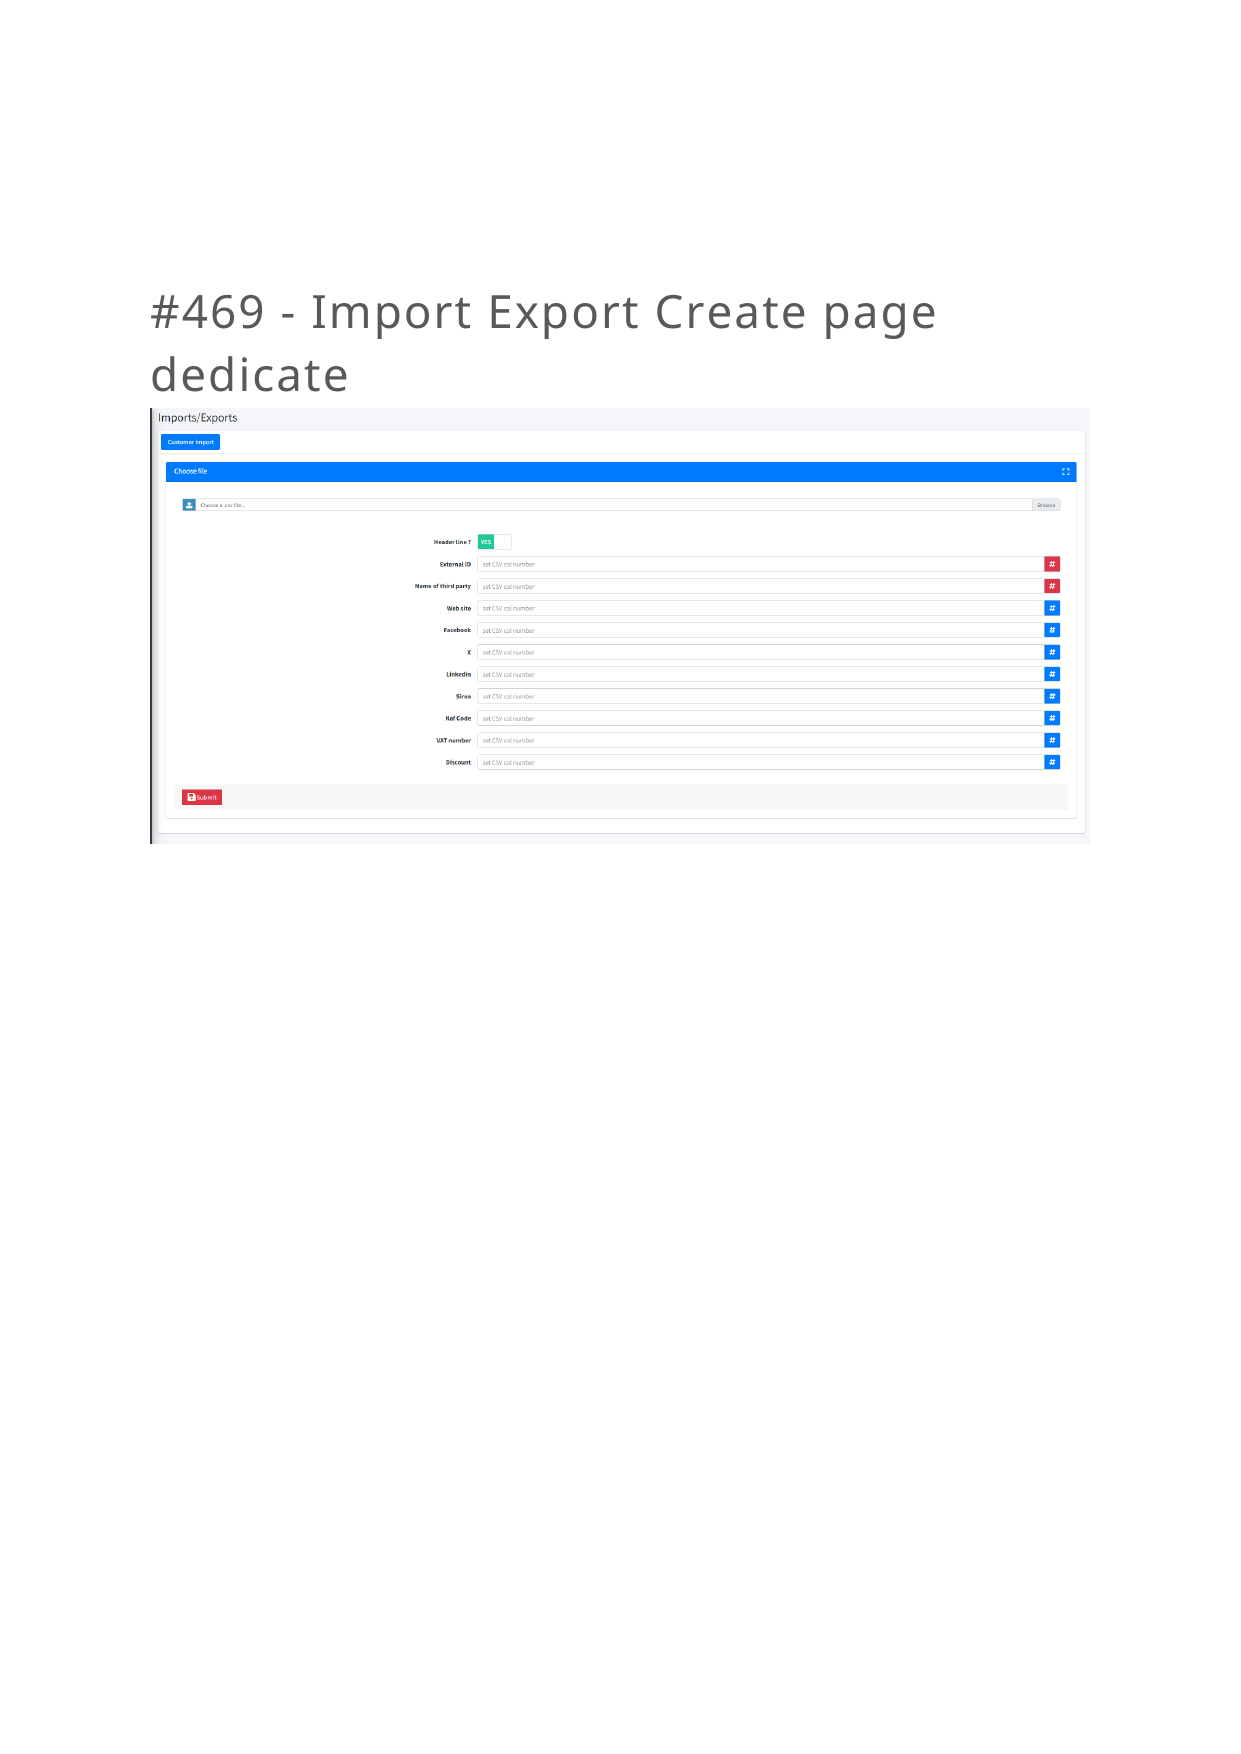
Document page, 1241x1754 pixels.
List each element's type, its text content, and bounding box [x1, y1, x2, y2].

subtitle #469 - Import Export Create page dedicate [150, 280, 1090, 405]
